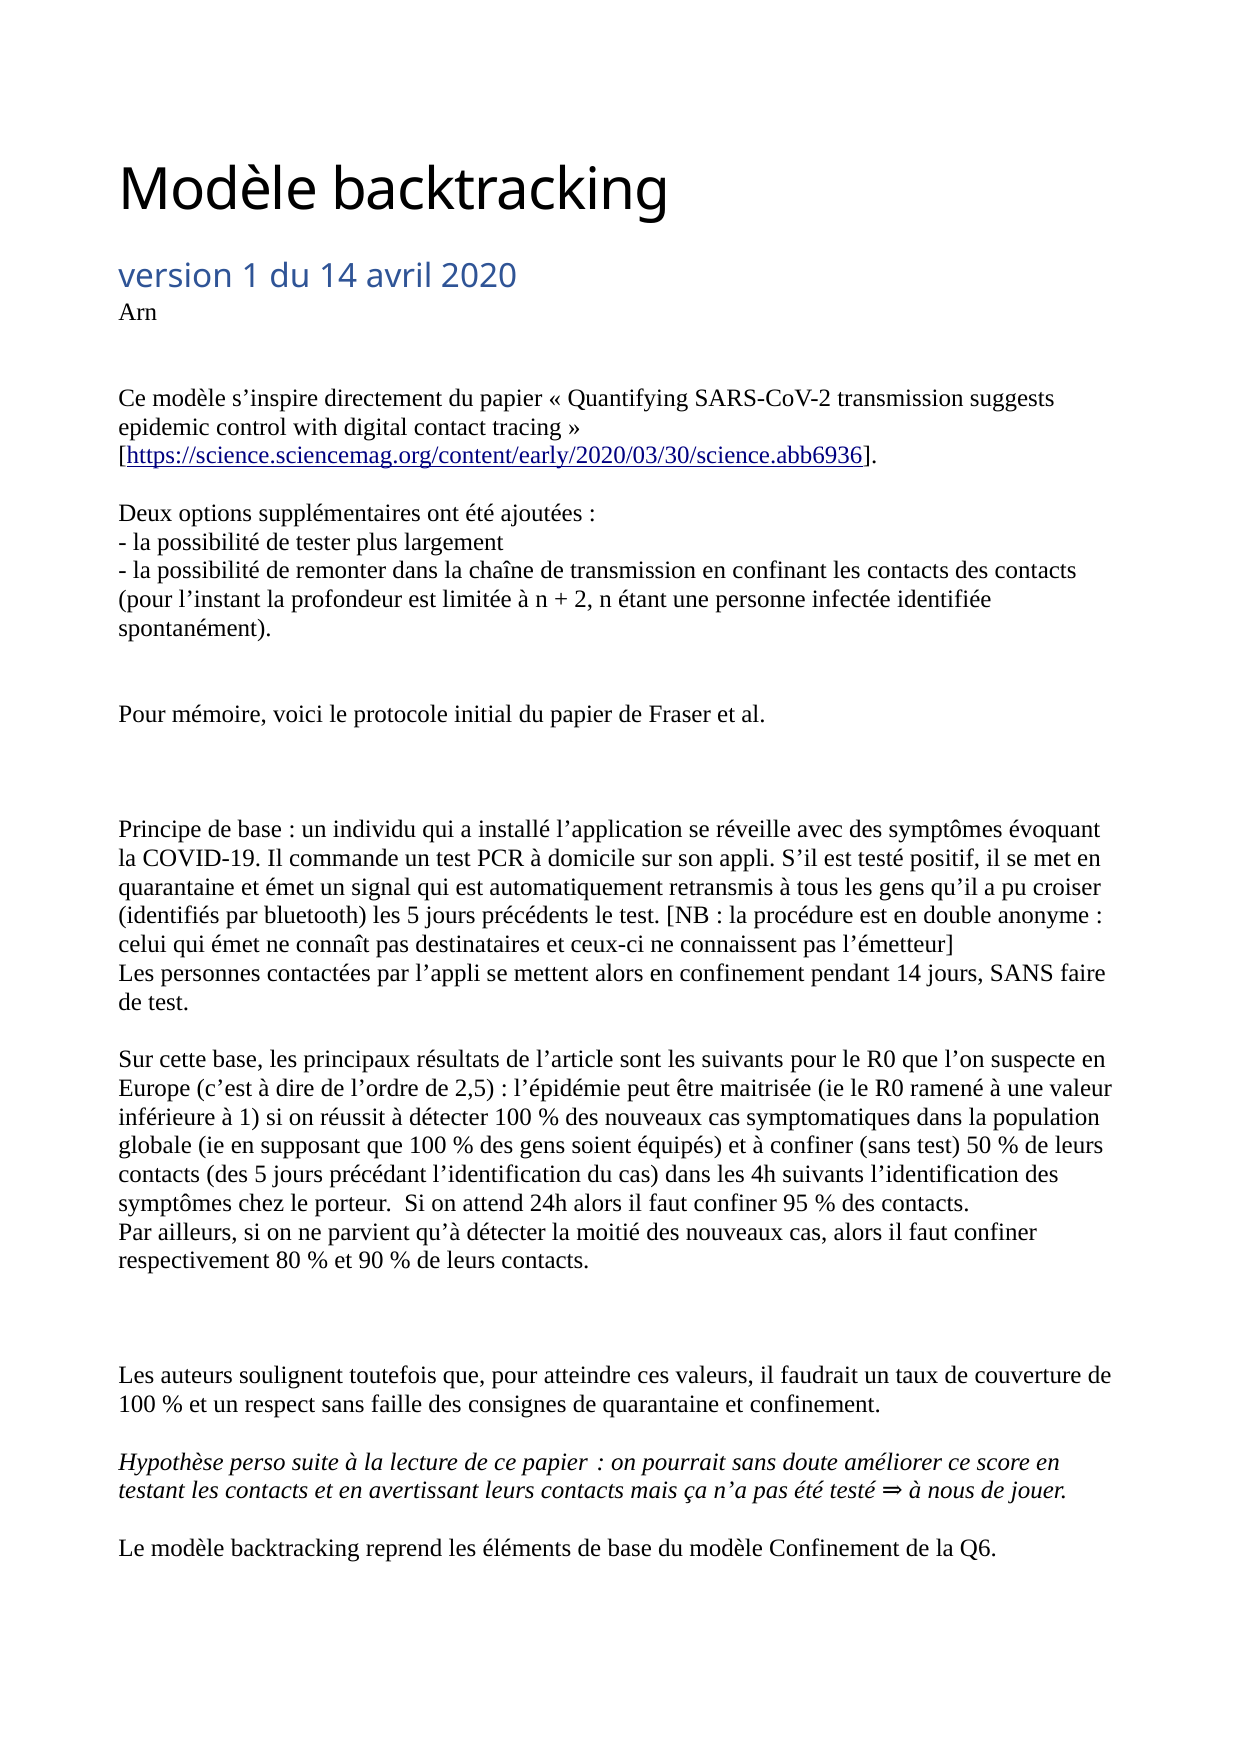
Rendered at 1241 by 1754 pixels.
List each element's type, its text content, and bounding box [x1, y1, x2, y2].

text Arn [118, 297, 1122, 326]
text Par ailleurs, si on ne parvient qu’à détecter la moitié des nouveaux cas, alors il faut confiner respectivement 80 % et 90 % de leurs contacts. [118, 1217, 1122, 1274]
text Le modèle backtracking reprend les éléments de base du modèle Confinement de la Q6. [118, 1533, 1122, 1562]
text Les auteurs soulignent toutefois que, pour atteindre ces valeurs, il faudrait un taux de couverture de 100 % et un respect sans faille des consignes de quarantaine et confinement. [118, 1361, 1122, 1418]
text Principe de base : un individu qui a installé l’application se réveille avec des symptômes évoquant la COVID-19. Il commande un test PCR à domicile sur son appli. S’il est testé positif, il se met en quarantaine et émet un signal qui est automatiquement retransmis à tous les gens qu’il a pu croiser (identifiés par bluetooth) les 5 jours précédents le test. [NB : la procédure est en double anonyme : celui qui émet ne connaît pas destinataires et ceux-ci ne connaissent pas l’émetteur] [118, 814, 1122, 958]
text Deux options supplémentaires ont été ajoutées : [118, 498, 1122, 527]
text - la possibilité de remonter dans la chaîne de transmission en confinant les contacts des contacts (pour l’instant la profondeur est limitée à n + 2, n étant une personne infectée identifiée spontanément). [118, 556, 1122, 642]
text - la possibilité de tester plus largement [118, 527, 1122, 556]
subtitle version 1 du 14 avril 2020 [118, 251, 1122, 297]
text Hypothèse perso suite à la lecture de ce papier : on pourrait sans doute améliorer ce score en testant les contacts et en avertissant leurs contacts mais ça n’a pas été testé ⇒ à nous de jouer. [118, 1447, 1122, 1504]
text Modèle backtracking [118, 147, 1122, 226]
text Sur cette base, les principaux résultats de l’article sont les suivants pour le R0 que l’on suspecte en Europe (c’est à dire de l’ordre de 2,5) : l’épidémie peut être maitrisée (ie le R0 ramené à une valeur inférieure à 1) si on réussit à détecter 100 % des nouveaux cas symptomatiques dans la population globale (ie en supposant que 100 % des gens soient équipés) et à confiner (sans test) 50 % de leurs contacts (des 5 jours précédant l’identification du cas) dans les 4h suivants l’identification des symptômes chez le porteur. Si on attend 24h alors il faut confiner 95 % des contacts. [118, 1044, 1122, 1217]
text Pour mémoire, voici le protocole initial du papier de Fraser et al. [118, 699, 1122, 728]
text Les personnes contactées par l’appli se mettent alors en confinement pendant 14 jours, SANS faire de test. [118, 958, 1122, 1016]
text Ce modèle s’inspire directement du papier « Quantifying SARS-CoV-2 transmission suggests epidemic control with digital contact tracing » [https://science.sciencemag.org/content/early/2020/03/30/science.abb6936]. [118, 383, 1122, 469]
